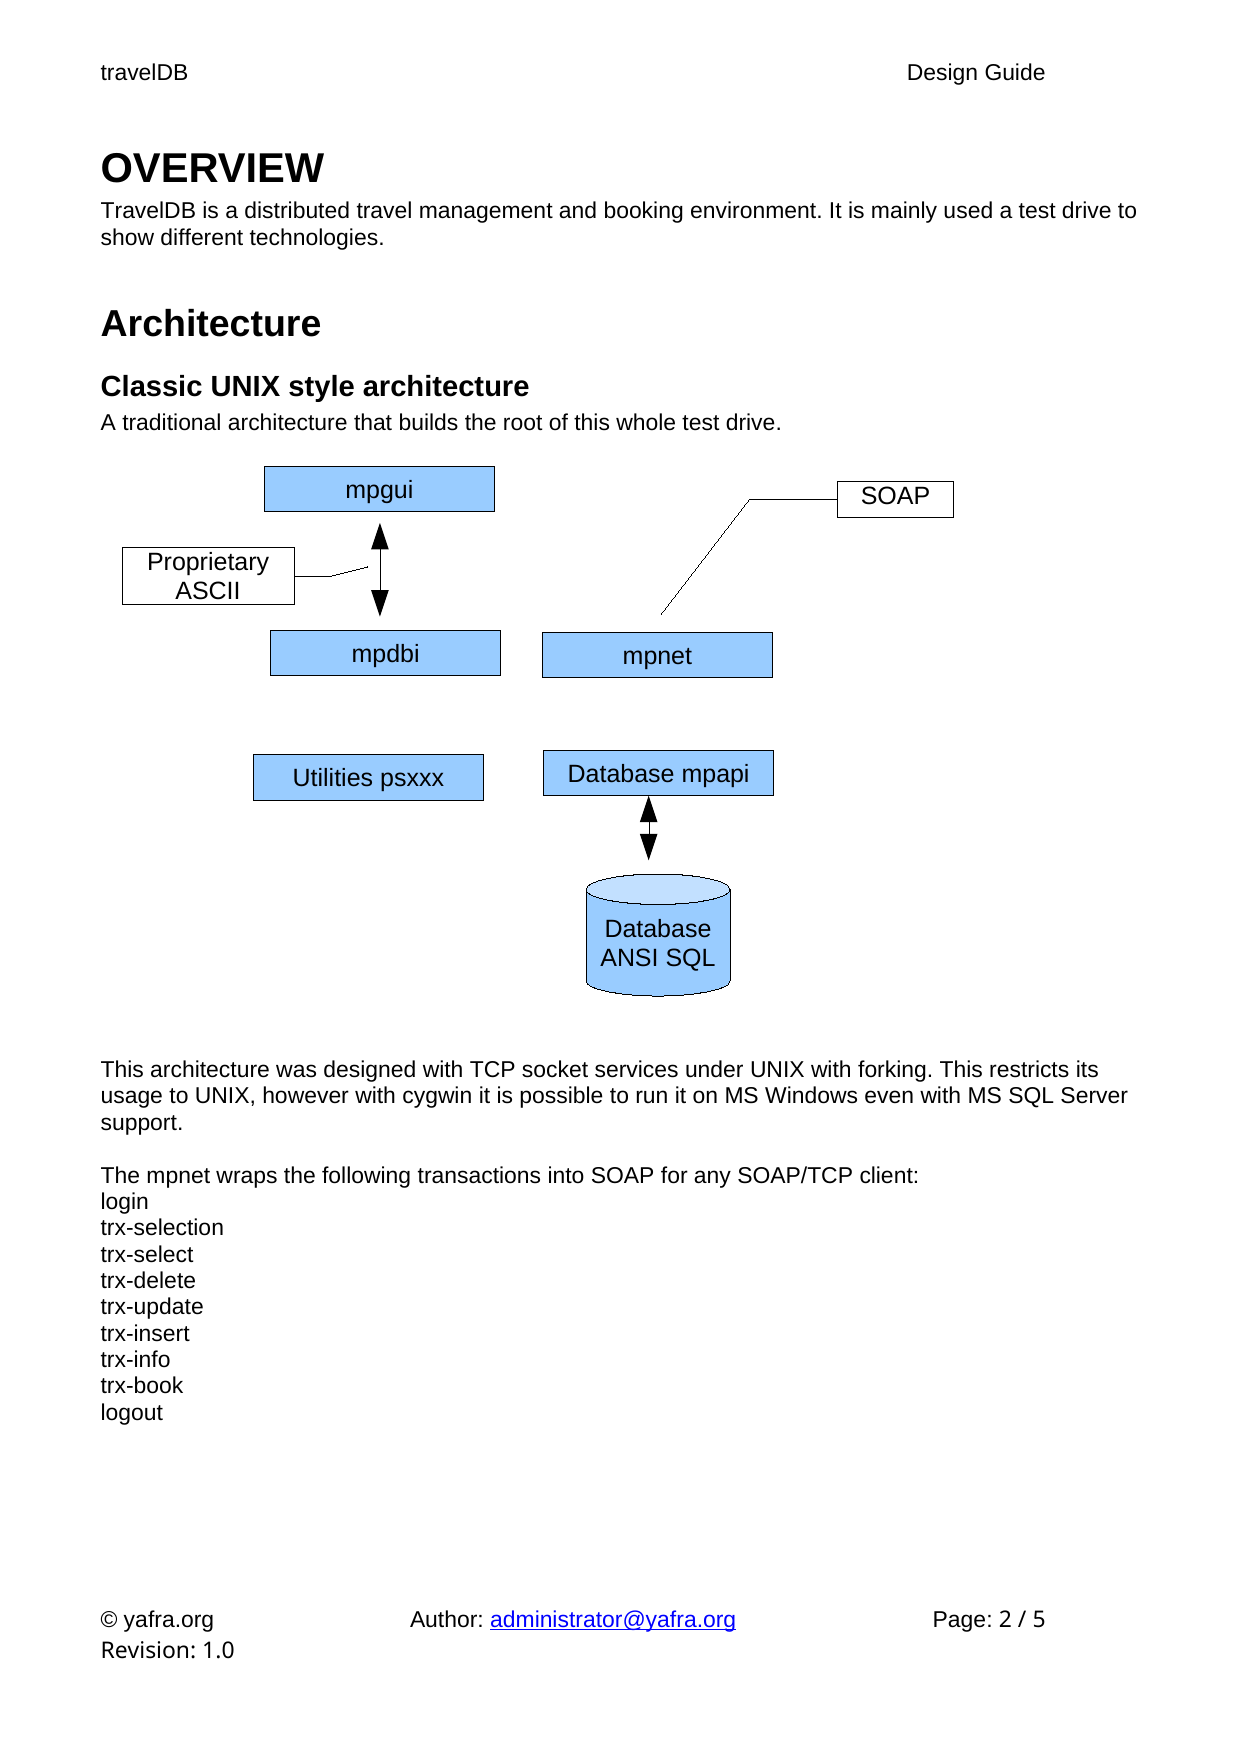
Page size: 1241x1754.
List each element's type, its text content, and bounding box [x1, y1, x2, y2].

text TravelDB is a distributed travel management and booking environment. It is mainly used a test drive to show different technologies. [100, 197, 1140, 250]
subtitle Overview [100, 143, 1140, 191]
text trx-book [100, 1372, 1140, 1399]
text login [100, 1188, 1140, 1214]
text The mpnet wraps the following transactions into SOAP for any SOAP/TCP client: [100, 1162, 1140, 1188]
text logout [100, 1399, 1140, 1425]
subtitle Classic UNIX style architecture [100, 369, 1140, 403]
text trx-info [100, 1346, 1140, 1372]
text trx-update [100, 1293, 1140, 1320]
subtitle Architecture [100, 301, 1140, 344]
text trx-insert [100, 1320, 1140, 1346]
text trx-delete [100, 1267, 1140, 1293]
text trx-selection [100, 1214, 1140, 1241]
text trx-select [100, 1241, 1140, 1267]
text This architecture was designed with TCP socket services under UNIX with forking. This restricts its usage to UNIX, however with cygwin it is possible to run it on MS Windows even with MS SQL Server support. [100, 436, 1140, 1135]
text A traditional architecture that builds the root of this whole test drive. [100, 409, 1140, 436]
